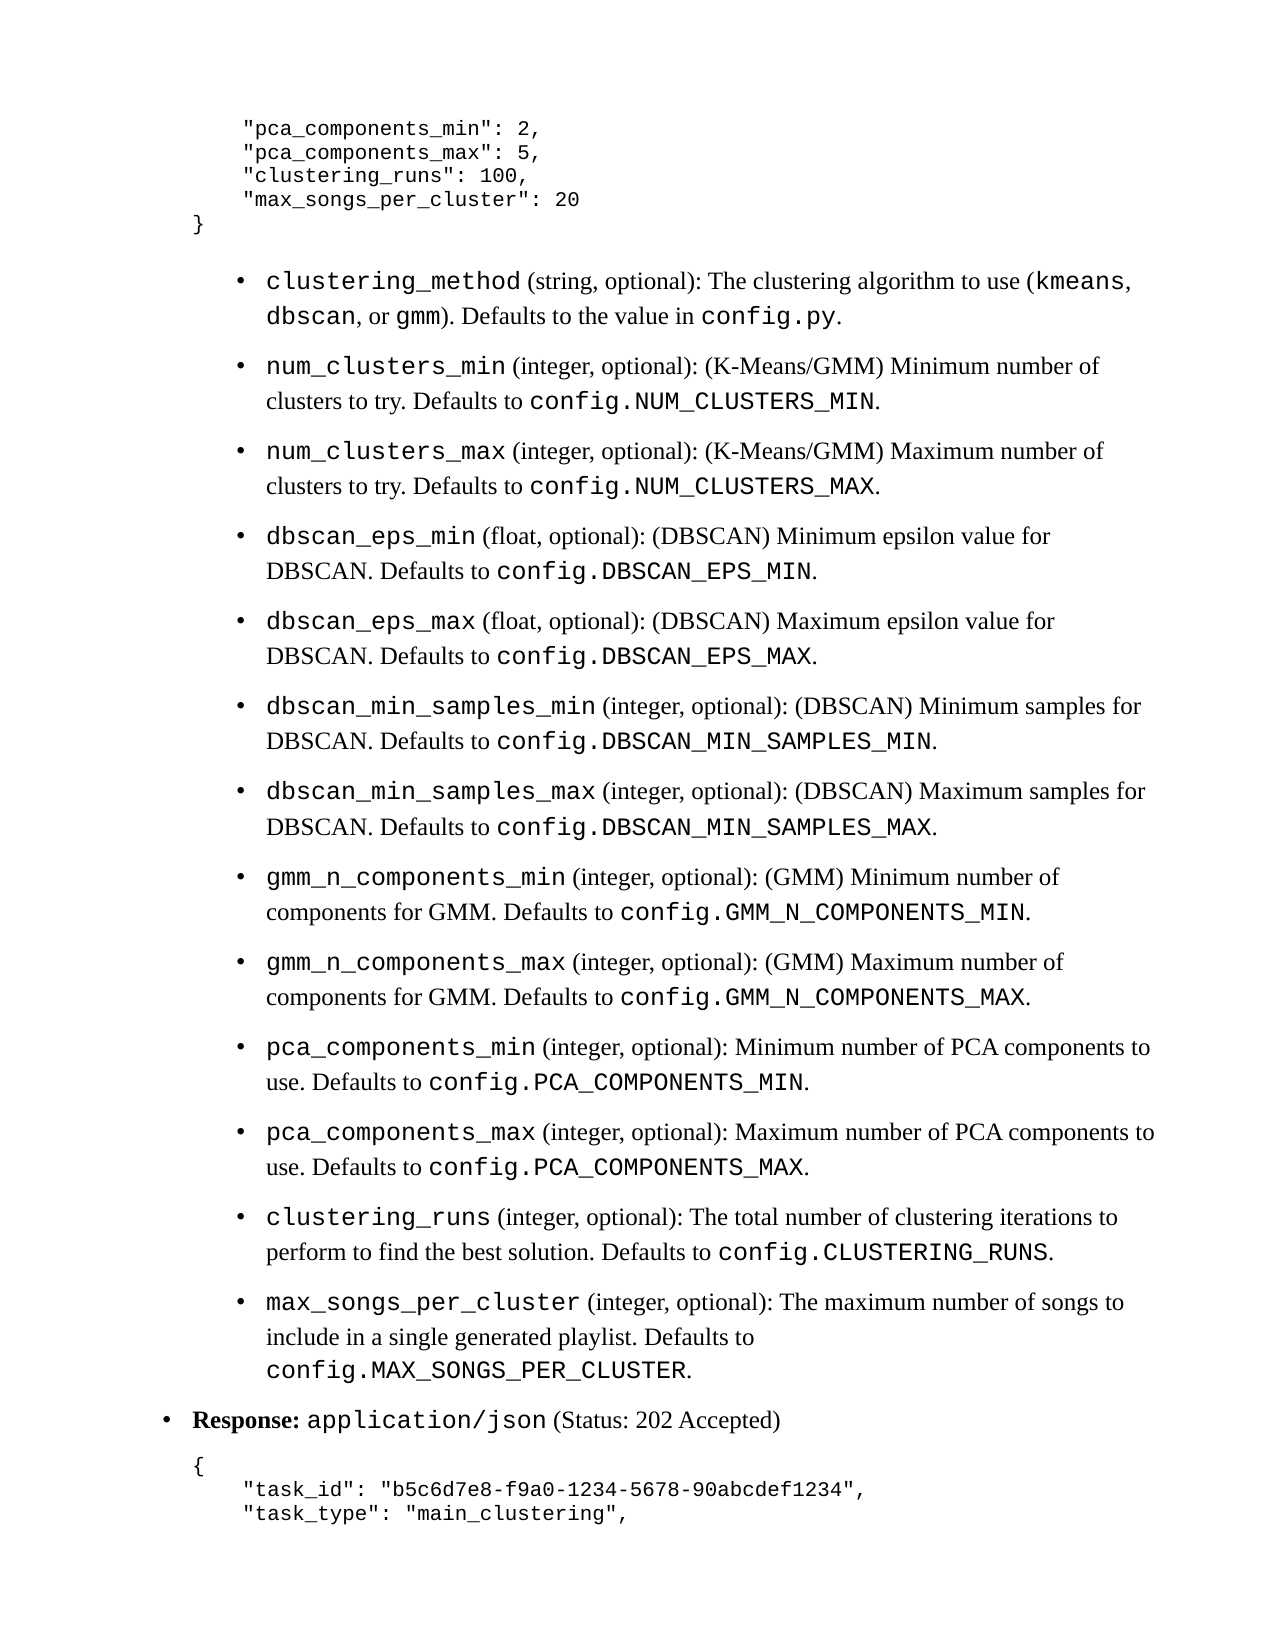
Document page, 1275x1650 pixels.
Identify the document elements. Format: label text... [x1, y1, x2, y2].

list pca_components_max (integer, optional): Maximum number of PCA components to use. Defaults to config.PCA_COMPONENTS_MAX. [236, 1117, 1157, 1183]
list "pca_components_max": 5, [162, 142, 1157, 165]
list Response: application/json (Status: 202 Accepted) [162, 1405, 1157, 1436]
list gmm_n_components_max (integer, optional): (GMM) Maximum number of components for GMM. Defaults to config.GMM_N_COMPONENTS_MAX. [236, 947, 1157, 1013]
list pca_components_min (integer, optional): Minimum number of PCA components to use. Defaults to config.PCA_COMPONENTS_MIN. [236, 1032, 1157, 1098]
list gmm_n_components_min (integer, optional): (GMM) Minimum number of components for GMM. Defaults to config.GMM_N_COMPONENTS_MIN. [236, 862, 1157, 927]
list { [162, 1455, 1157, 1479]
list dbscan_min_samples_max (integer, optional): (DBSCAN) Maximum samples for DBSCAN. Defaults to config.DBSCAN_MIN_SAMPLES_MAX. [236, 776, 1157, 842]
list dbscan_eps_max (float, optional): (DBSCAN) Maximum epsilon value for DBSCAN. Defaults to config.DBSCAN_EPS_MAX. [236, 606, 1157, 672]
list "task_type": "main_clustering", [162, 1502, 1157, 1526]
list "task_id": "b5c6d7e8-f9a0-1234-5678-90abcdef1234", [162, 1479, 1157, 1502]
list dbscan_eps_min (float, optional): (DBSCAN) Minimum epsilon value for DBSCAN. Defaults to config.DBSCAN_EPS_MIN. [236, 521, 1157, 587]
list clustering_runs (integer, optional): The total number of clustering iterations to perform to find the best solution. Defaults to config.CLUSTERING_RUNS. [236, 1202, 1157, 1268]
list num_clusters_min (integer, optional): (K-Means/GMM) Minimum number of clusters to try. Defaults to config.NUM_CLUSTERS_MIN. [236, 351, 1157, 417]
list } [162, 213, 1157, 236]
list max_songs_per_cluster (integer, optional): The maximum number of songs to include in a single generated playlist. Defaults to config.MAX_SONGS_PER_CLUSTER. [236, 1287, 1157, 1386]
list "max_songs_per_cluster": 20 [162, 189, 1157, 213]
list "pca_components_min": 2, [162, 118, 1157, 142]
list dbscan_min_samples_min (integer, optional): (DBSCAN) Minimum samples for DBSCAN. Defaults to config.DBSCAN_MIN_SAMPLES_MIN. [236, 691, 1157, 757]
list clustering_method (string, optional): The clustering algorithm to use (kmeans, dbscan, or gmm). Defaults to the value in config.py. [236, 266, 1157, 332]
list "clustering_runs": 100, [162, 165, 1157, 189]
list num_clusters_max (integer, optional): (K-Means/GMM) Maximum number of clusters to try. Defaults to config.NUM_CLUSTERS_MAX. [236, 436, 1157, 502]
